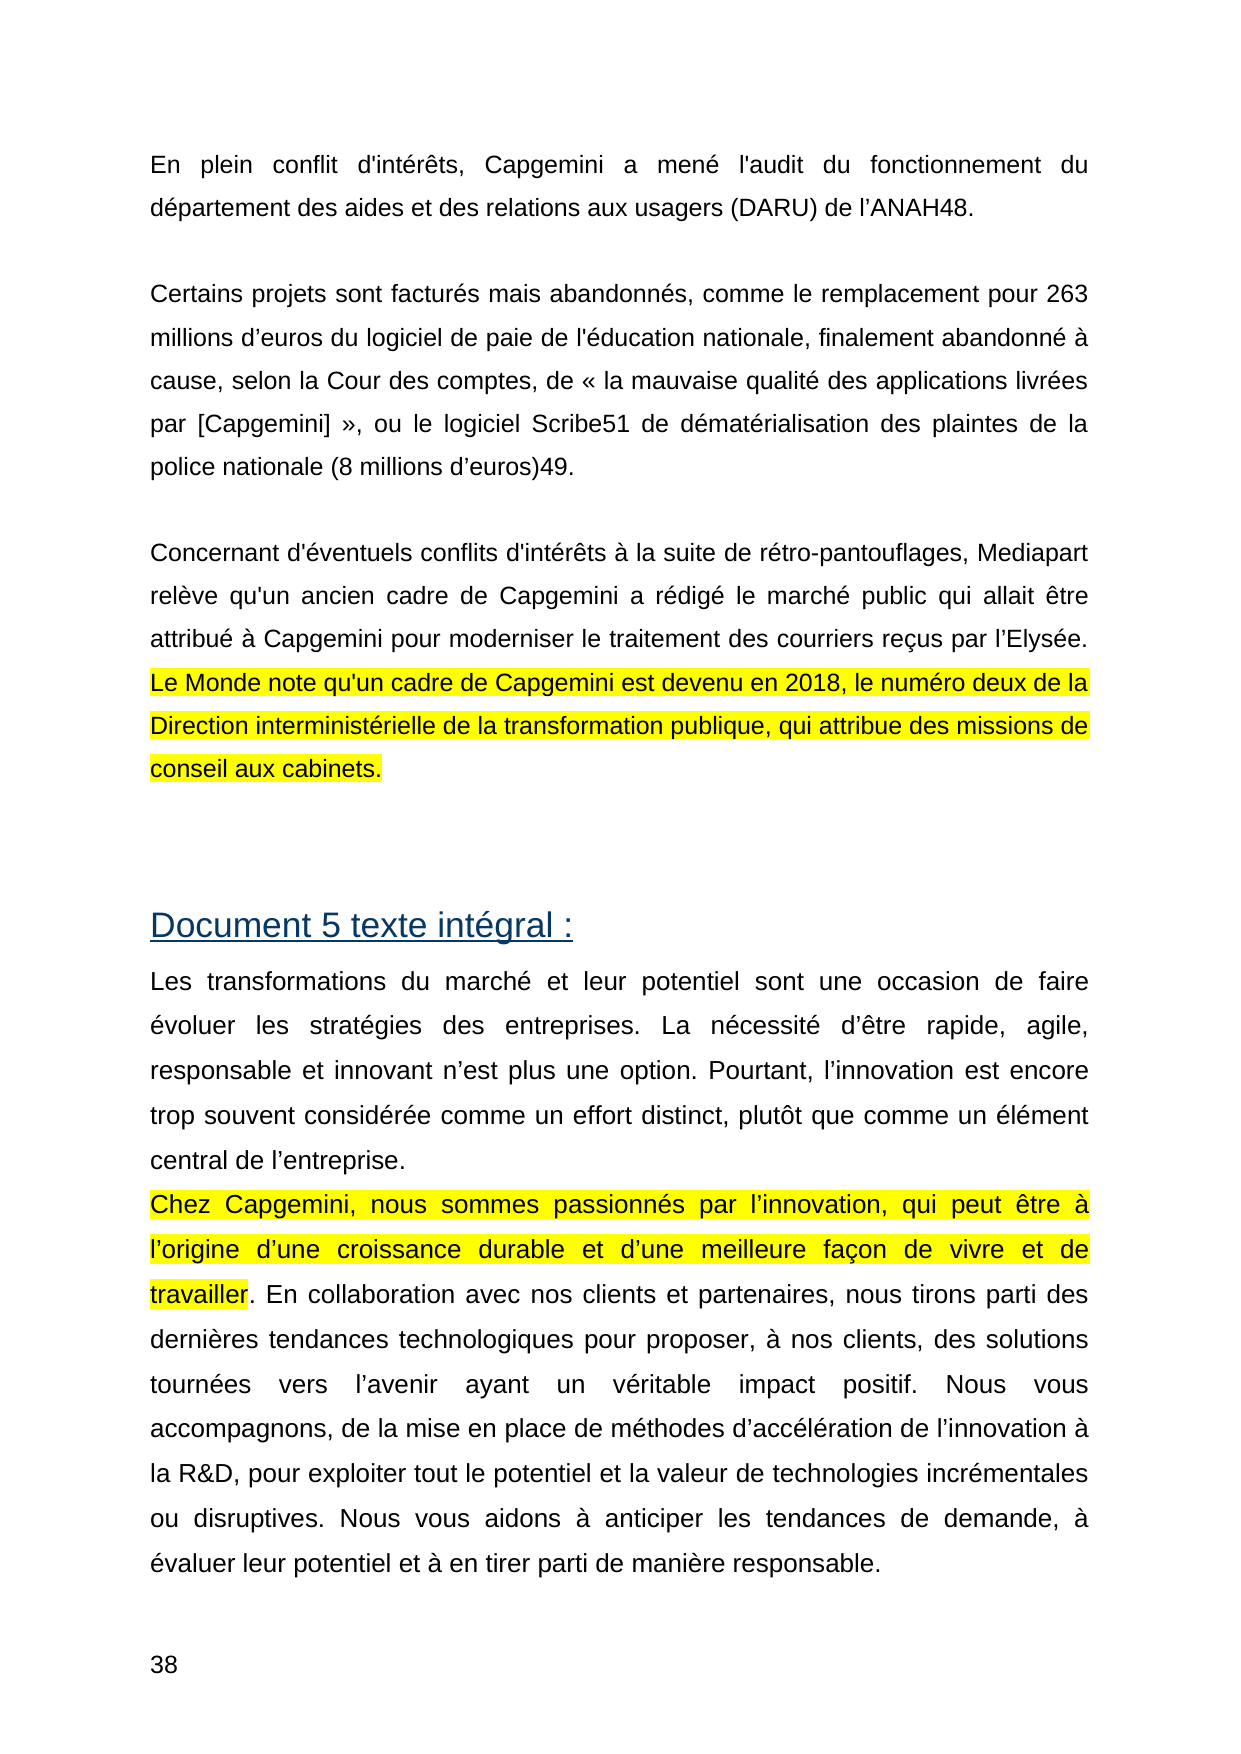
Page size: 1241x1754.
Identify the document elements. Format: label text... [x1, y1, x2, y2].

subtitle Document 5 texte intégral : [150, 904, 1090, 945]
text En plein conflit d'intérêts, Capgemini a mené l'audit du fonctionnement du département des aides et des relations aux usagers (DARU) de l’ANAH48. [150, 150, 1090, 222]
text Chez Capgemini, nous sommes passionnés par l’innovation, qui peut être à l’origine d’une croissance durable et d’une meilleure façon de vivre et de travailler. En collaboration avec nos clients et partenaires, nous tirons parti des dernières tendances technologiques pour proposer, à nos clients, des solutions tournées vers l’avenir ayant un véritable impact positif. Nous vous accompagnons, de la mise en place de méthodes d’accélération de l’innovation à la R&D, pour exploiter tout le potentiel et la valeur de technologies incrémentales ou disruptives. Nous vous aidons à anticiper les tendances de demande, à évaluer leur potentiel et à en tirer parti de manière responsable. [150, 1189, 1090, 1578]
text Concernant d'éventuels conflits d'intérêts à la suite de rétro-pantouflages, Mediapart relève qu'un ancien cadre de Capgemini a rédigé le marché public qui allait être attribué à Capgemini pour moderniser le traitement des courriers reçus par l’Elysée. Le Monde note qu'un cadre de Capgemini est devenu en 2018, le numéro deux de la Direction interministérielle de la transformation publique, qui attribue des missions de conseil aux cabinets. [150, 538, 1090, 782]
text Les transformations du marché et leur potentiel sont une occasion de faire évoluer les stratégies des entreprises. La nécessité d’être rapide, agile, responsable et innovant n’est plus une option. Pourtant, l’innovation est encore trop souvent considérée comme un effort distinct, plutôt que comme un élément central de l’entreprise. [150, 966, 1090, 1175]
text Certains projets sont facturés mais abandonnés, comme le remplacement pour 263 millions d’euros du logiciel de paie de l'éducation nationale, finalement abandonné à cause, selon la Cour des comptes, de « la mauvaise qualité des applications livrées par [Capgemini] », ou le logiciel Scribe51 de dématérialisation des plaintes de la police nationale (8 millions d’euros)49. [150, 279, 1090, 481]
